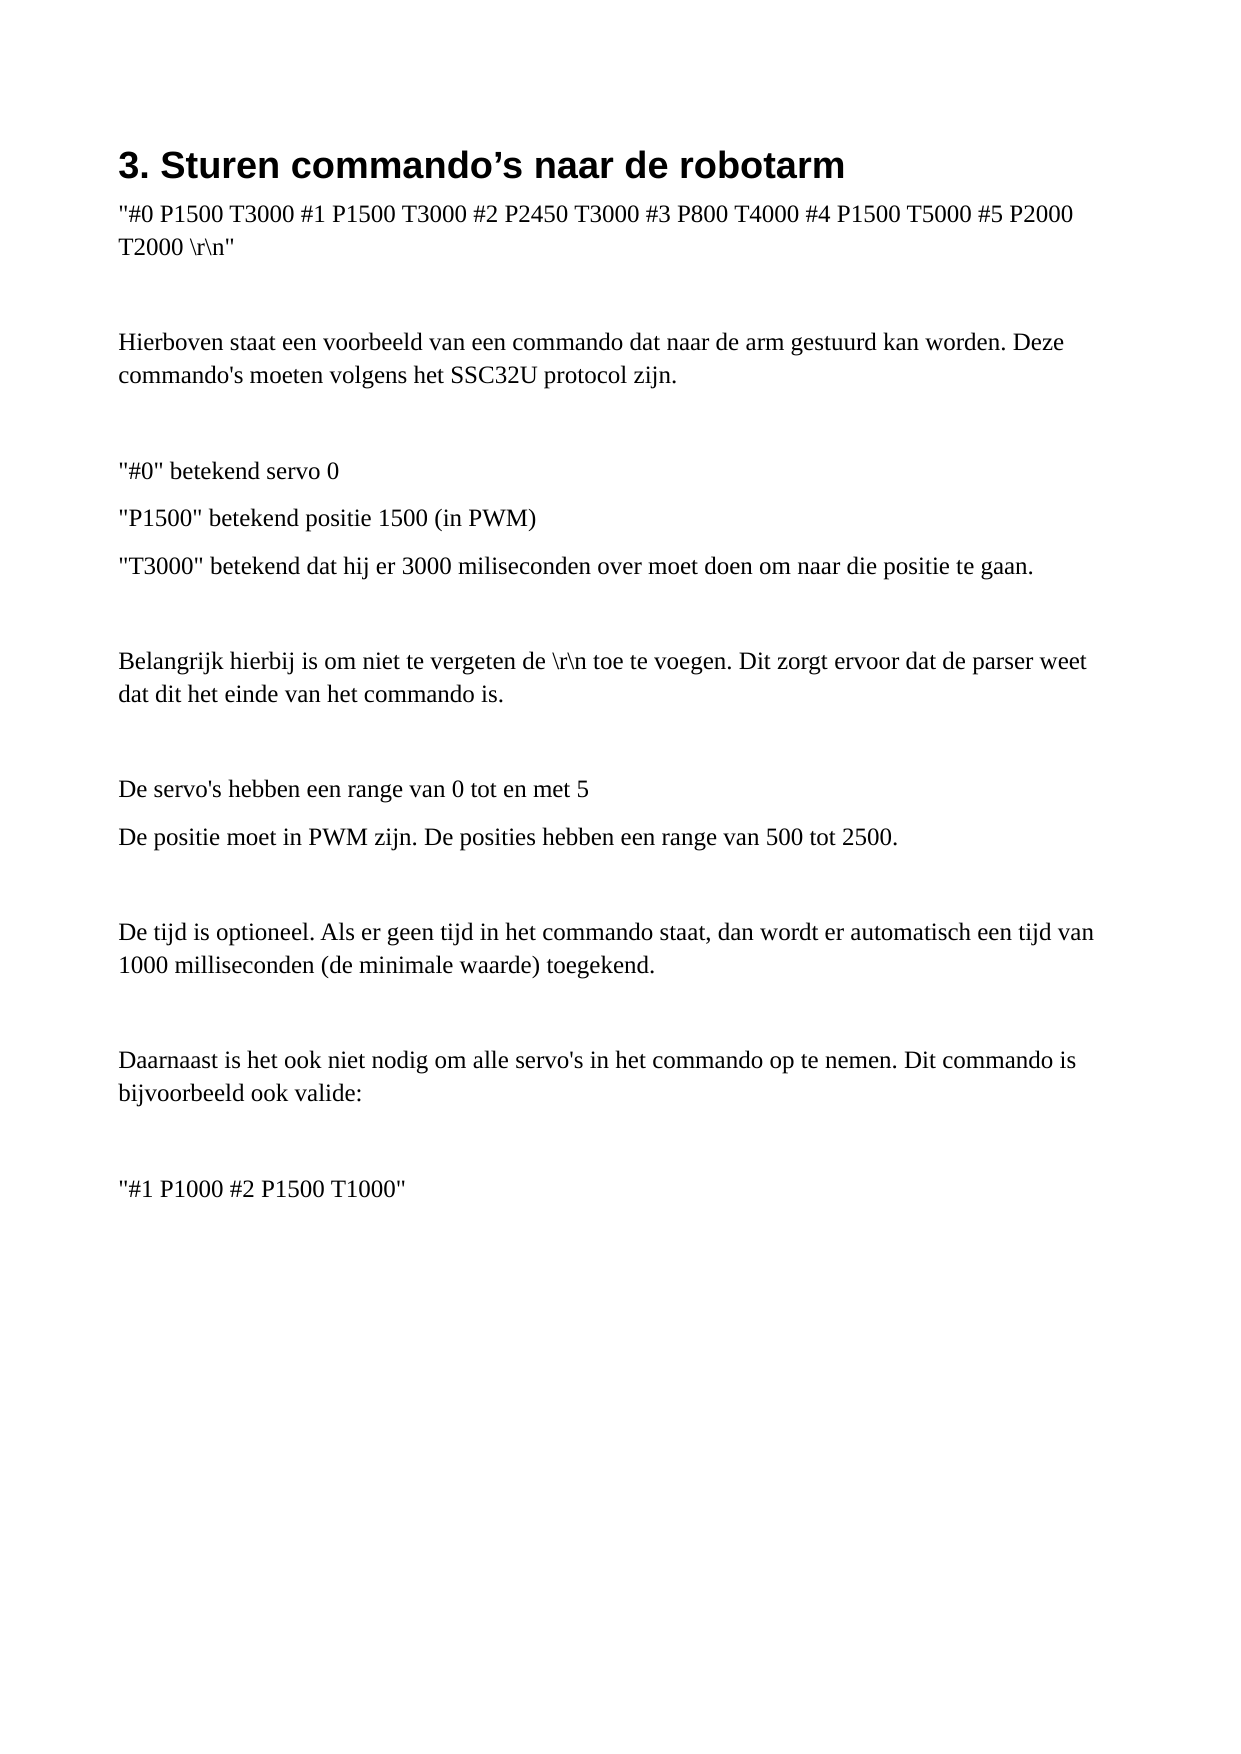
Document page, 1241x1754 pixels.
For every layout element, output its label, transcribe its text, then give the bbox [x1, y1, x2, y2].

text De tijd is optioneel. Als er geen tijd in het commando staat, dan wordt er automatisch een tijd van 1000 milliseconden (de minimale waarde) toegekend. [118, 917, 1122, 979]
text "#0 P1500 T3000 #1 P1500 T3000 #2 P2450 T3000 #3 P800 T4000 #4 P1500 T5000 #5 P2000 T2000 \r\n" [118, 199, 1122, 261]
text De positie moet in PWM zijn. De posities hebben een range van 500 tot 2500. [118, 822, 1122, 851]
subtitle 3. Sturen commando’s naar de robotarm [118, 143, 1122, 187]
text "P1500" betekend positie 1500 (in PWM) [118, 503, 1122, 532]
text "#0" betekend servo 0 [118, 456, 1122, 484]
text "#1 P1000 #2 P1500 T1000" [118, 1174, 1122, 1202]
text "T3000" betekend dat hij er 3000 miliseconden over moet doen om naar die positie te gaan. [118, 551, 1122, 580]
text De servo's hebben een range van 0 tot en met 5 [118, 774, 1122, 803]
text Hierboven staat een voorbeeld van een commando dat naar de arm gestuurd kan worden. Deze commando's moeten volgens het SSC32U protocol zijn. [118, 327, 1122, 389]
text Belangrijk hierbij is om niet te vergeten de \r\n toe te voegen. Dit zorgt ervoor dat de parser weet dat dit het einde van het commando is. [118, 646, 1122, 708]
text Daarnaast is het ook niet nodig om alle servo's in het commando op te nemen. Dit commando is bijvoorbeeld ook valide: [118, 1045, 1122, 1107]
